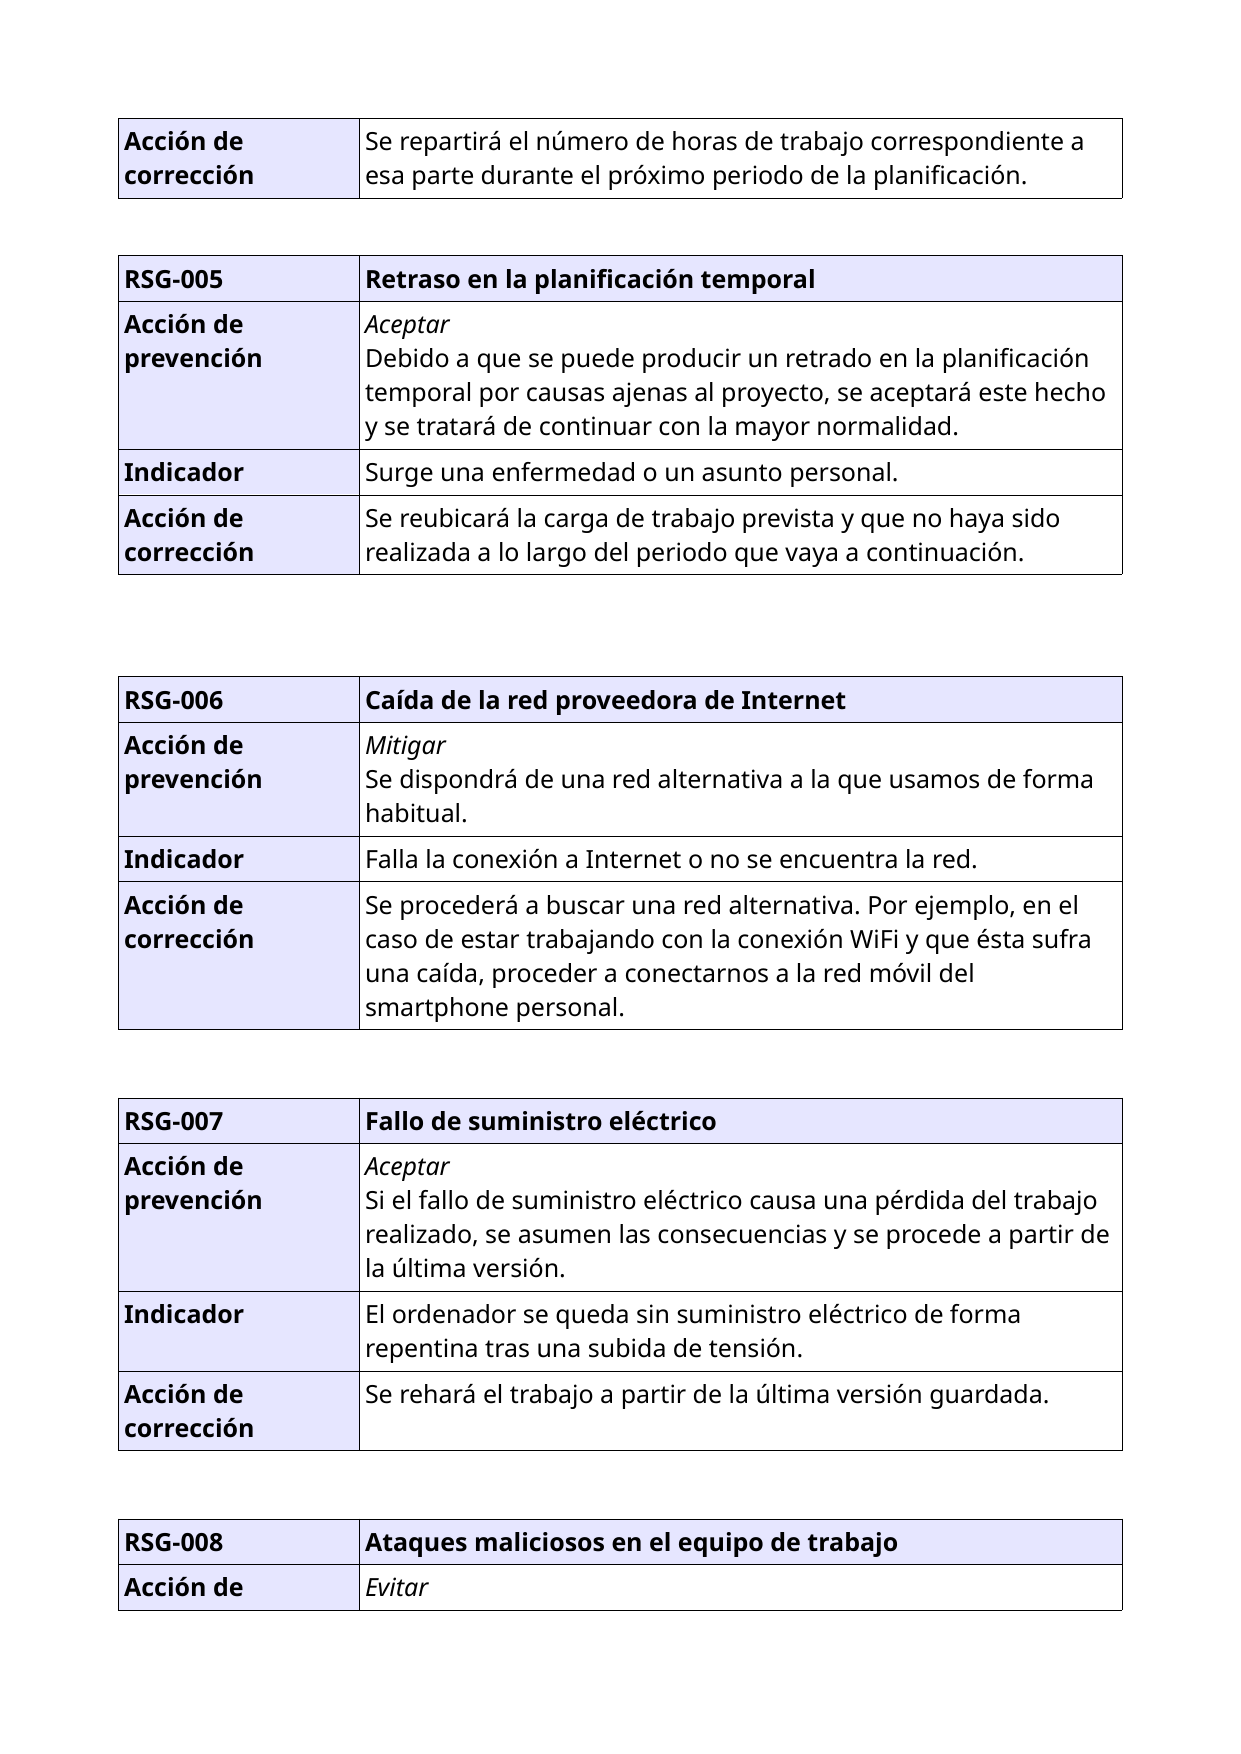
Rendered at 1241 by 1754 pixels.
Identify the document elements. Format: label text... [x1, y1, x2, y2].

table_cell Indicador [119, 450, 359, 494]
table_header RSG-006 [119, 677, 359, 722]
table_cell Acción de corrección [119, 119, 359, 198]
table_cell Se procederá a buscar una red alternativa. Por ejemplo, en el caso de estar trabajando con la conexión WiFi y que ésta sufra una caída, proceder a conectarnos a la red móvil del smartphone personal. [360, 882, 1122, 1029]
table_cell Acción de corrección [119, 882, 359, 1029]
table_cell Indicador [119, 837, 359, 881]
table_cell Acción de prevención [119, 302, 359, 449]
table_cell Surge una enfermedad o un asunto personal. [360, 450, 1122, 494]
table_cell Acción de prevención [119, 1144, 359, 1291]
table_cell Acción de corrección [119, 496, 359, 574]
table_header RSG-005 [119, 256, 359, 301]
table_header Ataques maliciosos en el equipo de trabajo [360, 1520, 1122, 1564]
table_cell Aceptar Debido a que se puede producir un retrado en la planificación temporal por causas ajenas al proyecto, se aceptará este hecho y se tratará de continuar con la mayor normalidad. [360, 302, 1122, 449]
table_cell Indicador [119, 1292, 359, 1371]
table_cell Mitigar Se dispondrá de una red alternativa a la que usamos de forma habitual. [360, 723, 1122, 836]
table_cell Acción de corrección [119, 1372, 359, 1450]
table_header Caída de la red proveedora de Internet [360, 677, 1122, 722]
table_cell Acción de [119, 1565, 359, 1610]
table_header Retraso en la planificación temporal [360, 256, 1122, 301]
table_cell Aceptar Si el fallo de suministro eléctrico causa una pérdida del trabajo realizado, se asumen las consecuencias y se procede a partir de la última versión. [360, 1144, 1122, 1291]
table_header RSG-008 [119, 1520, 359, 1564]
table_cell Acción de prevención [119, 723, 359, 836]
table_cell El ordenador se queda sin suministro eléctrico de forma repentina tras una subida de tensión. [360, 1292, 1122, 1371]
table_header RSG-007 [119, 1099, 359, 1143]
table_cell Evitar [360, 1565, 1122, 1610]
table_cell Se repartirá el número de horas de trabajo correspondiente a esa parte durante el próximo periodo de la planificación. [360, 119, 1122, 198]
table_cell Se rehará el trabajo a partir de la última versión guardada. [360, 1372, 1122, 1450]
table_header Fallo de suministro eléctrico [360, 1099, 1122, 1143]
table_cell Falla la conexión a Internet o no se encuentra la red. [360, 837, 1122, 881]
table_cell Se reubicará la carga de trabajo prevista y que no haya sido realizada a lo largo del periodo que vaya a continuación. [360, 496, 1122, 574]
